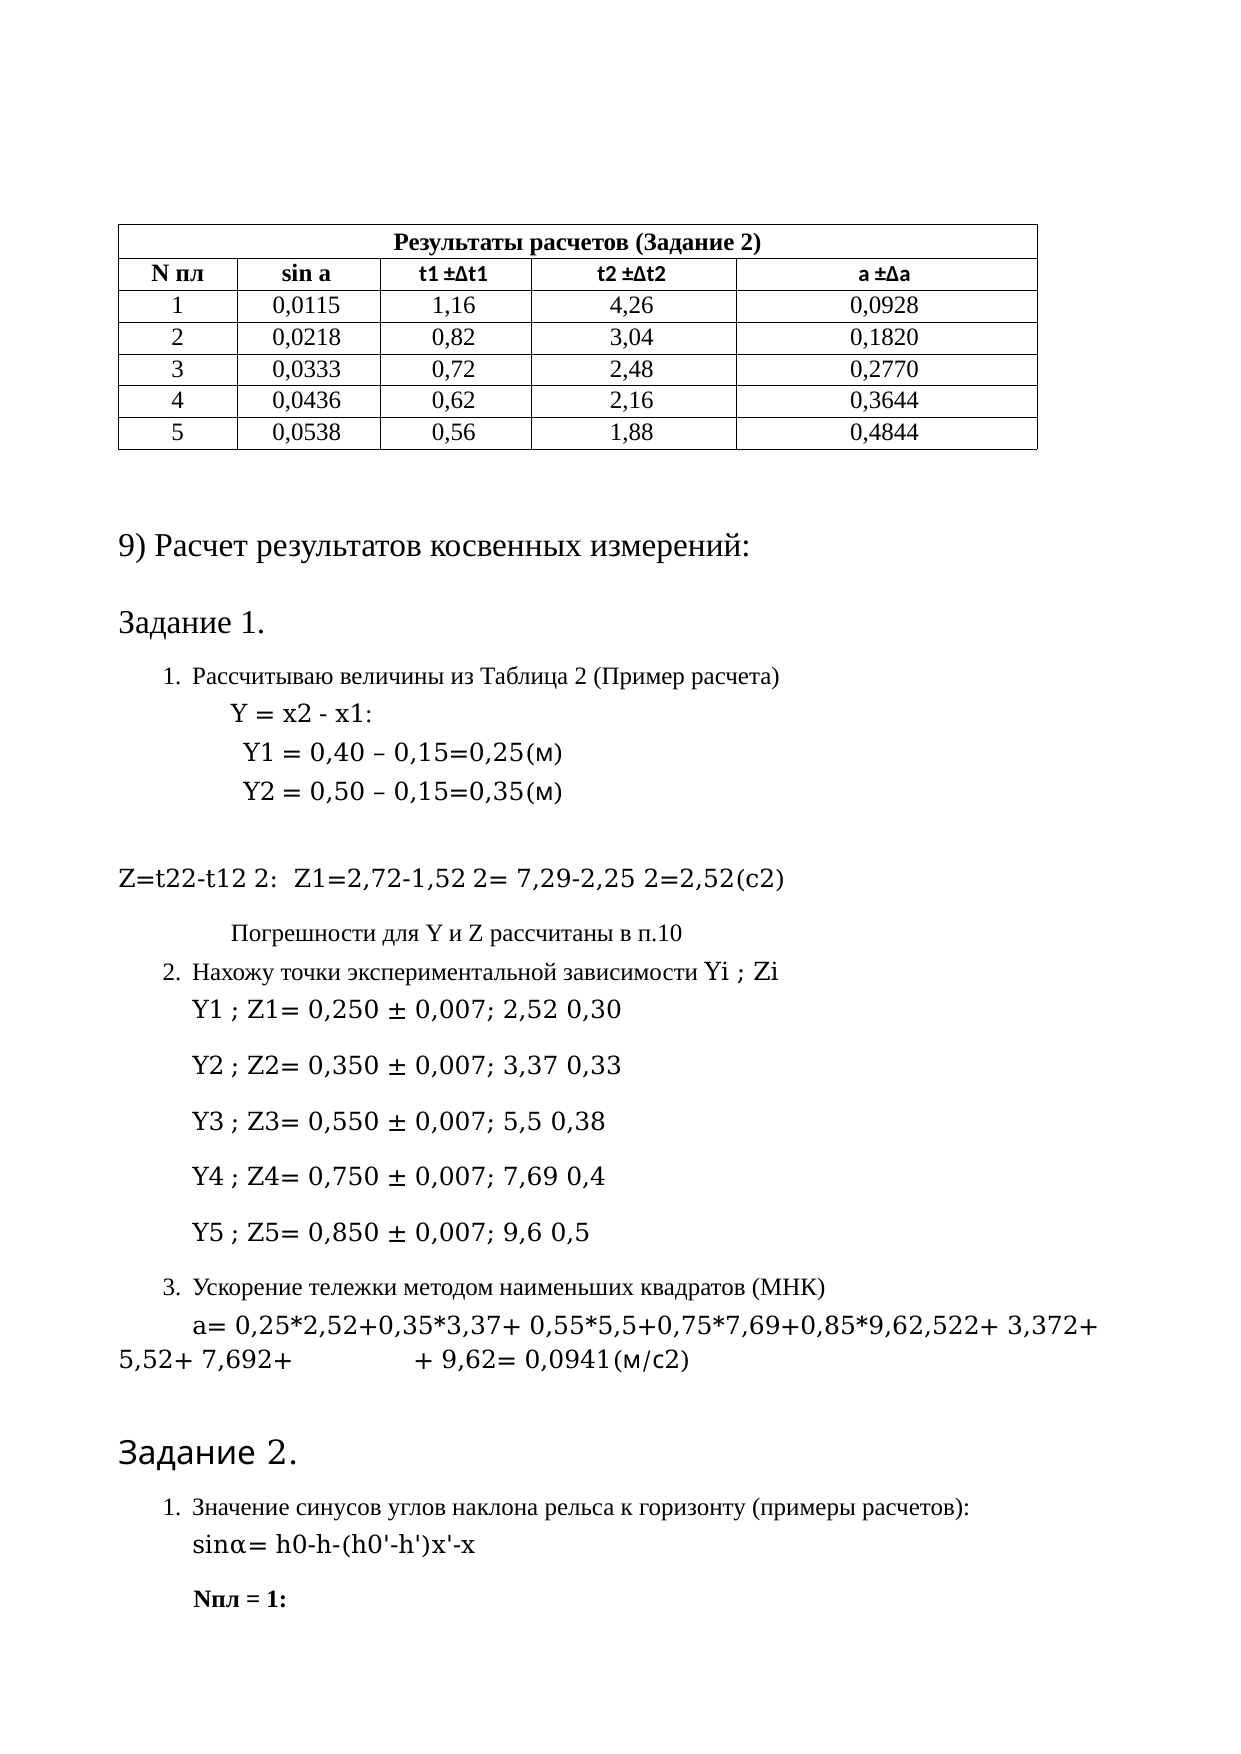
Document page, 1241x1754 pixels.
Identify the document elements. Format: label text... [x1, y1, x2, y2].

table_cell t2 ±∆t2 [532, 259, 736, 290]
text Задание 1. [118, 602, 1122, 641]
table_cell 0,4844 [737, 418, 1037, 449]
text sinα= h0-h-(h0'-h')x'-x [118, 1529, 1122, 1559]
text Y = x2 - x1: [231, 698, 1122, 728]
table_cell 4,26 [532, 291, 736, 322]
text Y2 = 0,50 – 0,15=0,35(м) [231, 776, 1122, 806]
table_cell 0,0333 [238, 355, 380, 385]
table_cell 0,62 [381, 386, 531, 417]
table_header Результаты расчетов (Задание 2) [119, 225, 1037, 258]
table_cell 0,82 [381, 323, 531, 353]
table_cell 0,0218 [238, 323, 380, 353]
list Ускорение тележки методом наименьших квадратов (МНК) [162, 1272, 1122, 1301]
text Погрешности для Y и Z рассчитаны в п.10 [231, 918, 1122, 947]
table_cell 0,56 [381, 418, 531, 449]
text 9) Расчет результатов косвенных измерений: [118, 526, 1122, 564]
text Задание 2. [118, 1431, 1122, 1471]
text a= 0,25*2,52+0,35*3,37+ 0,55*5,5+0,75*7,69+0,85*9,62,522+ 3,372+ 5,52+ 7,692+ + 9,62= 0,0941(м/с2) [118, 1309, 1122, 1374]
text Nпл = 1: [193, 1584, 1122, 1613]
text Y1 ; Z1= 0,250 ± 0,007; 2,52 0,30 [118, 994, 1122, 1024]
table_cell 4 [119, 386, 237, 417]
text Y1 = 0,40 – 0,15=0,25(м) [231, 737, 1122, 767]
table_cell 0,0538 [238, 418, 380, 449]
table_cell sin a [238, 259, 380, 290]
text Z=t22-t12 2: Z1=2,72-1,52 2= 7,29-2,25 2=2,52(c2) [118, 862, 1122, 893]
list Значение синусов углов наклона рельса к горизонту (примеры расчетов): [162, 1492, 1122, 1521]
table_cell 2 [119, 323, 237, 353]
text Y4 ; Z4= 0,750 ± 0,007; 7,69 0,4 [118, 1161, 1122, 1191]
table_cell N пл [119, 259, 237, 290]
table_cell t1 ±∆t1 [381, 259, 531, 290]
table_cell 0,0436 [238, 386, 380, 417]
table_cell 0,1820 [737, 323, 1037, 353]
table_cell 3 [119, 355, 237, 385]
table_cell 1,88 [532, 418, 736, 449]
list Рассчитываю величины из Таблица 2 (Пример расчета) [162, 661, 1122, 690]
table_cell 0,0928 [737, 291, 1037, 322]
text Y2 ; Z2= 0,350 ± 0,007; 3,37 0,33 [118, 1050, 1122, 1080]
table_cell 3,04 [532, 323, 736, 353]
table_cell a ±∆a [737, 259, 1037, 290]
table_cell 0,3644 [737, 386, 1037, 417]
table_cell 0,72 [381, 355, 531, 385]
table_cell 5 [119, 418, 237, 449]
table_cell 2,48 [532, 355, 736, 385]
table_cell 1 [119, 291, 237, 322]
table_cell 0,2770 [737, 355, 1037, 385]
list Нахожу точки экспериментальной зависимости Yi ; Zi [162, 955, 1122, 985]
table_cell 2,16 [532, 386, 736, 417]
table_cell 1,16 [381, 291, 531, 322]
table_cell 0,0115 [238, 291, 380, 322]
text Y3 ; Z3= 0,550 ± 0,007; 5,5 0,38 [118, 1105, 1122, 1136]
text Y5 ; Z5= 0,850 ± 0,007; 9,6 0,5 [118, 1217, 1122, 1247]
